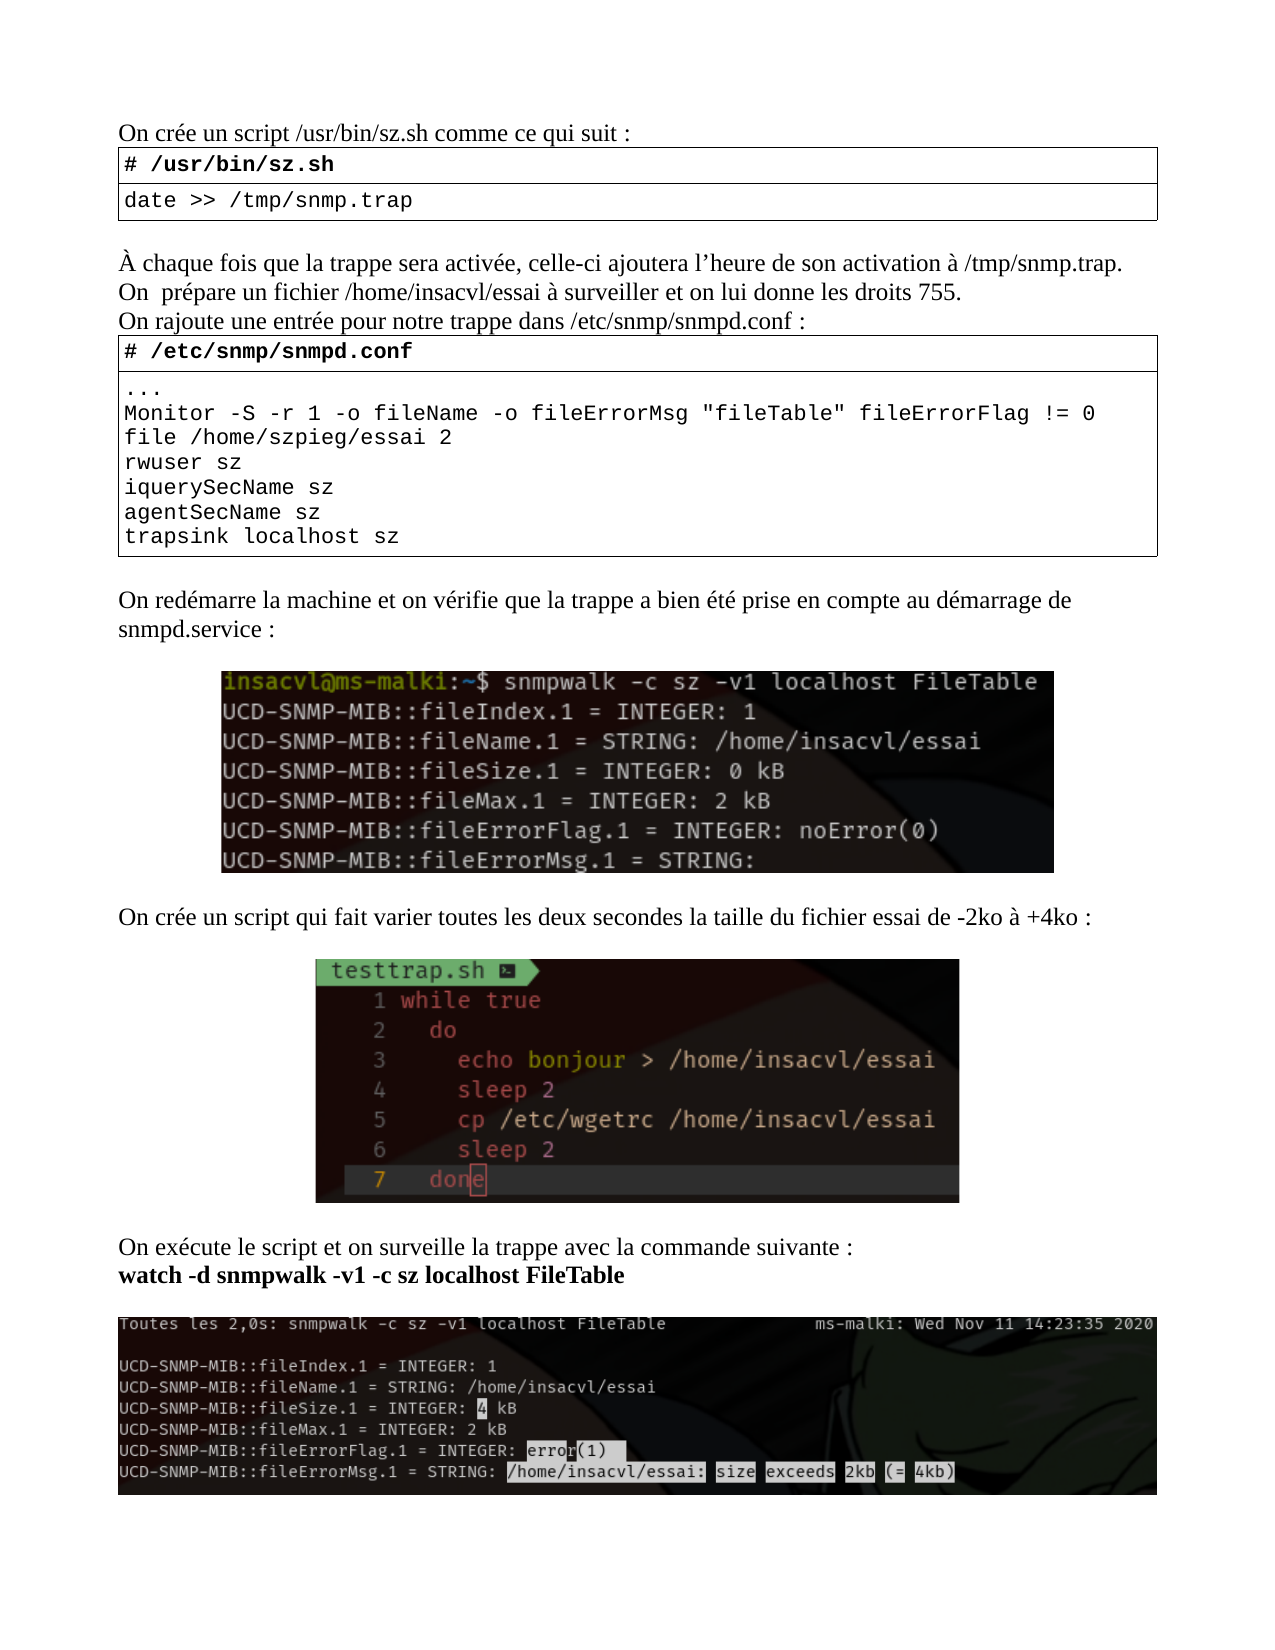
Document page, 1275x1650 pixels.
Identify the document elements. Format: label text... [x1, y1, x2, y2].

text watch -d snmpwalk -v1 -c sz localhost FileTable [118, 1260, 1157, 1289]
table_cell date >> /tmp/snmp.trap [119, 184, 1157, 219]
table_cell ... Monitor -S -r 1 -o fileName -o fileErrorMsg "fileTable" fileErrorFlag != 0 file /home/szpieg/essai 2 rwuser sz iquerySecName sz agentSecName sz trapsink localhost sz [119, 372, 1157, 556]
picture [315, 959, 960, 1203]
picture [118, 1317, 1157, 1495]
table_header # /usr/bin/sz.sh [119, 148, 1157, 183]
table_header # /etc/snmp/snmpd.conf [119, 336, 1157, 371]
text On crée un script qui fait varier toutes les deux secondes la taille du fichier essai de -2ko à +4ko : [118, 902, 1157, 930]
text On crée un script /usr/bin/sz.sh comme ce qui suit : [118, 118, 1157, 147]
text On exécute le script et on surveille la trappe avec la commande suivante : [118, 1232, 1157, 1260]
text On rajoute une entrée pour notre trappe dans /etc/snmp/snmpd.conf : [118, 306, 1157, 335]
text On redémarre la machine et on vérifie que la trappe a bien été prise en compte au démarrage de snmpd.service : [118, 585, 1157, 642]
text On prépare un fichier /home/insacvl/essai à surveiller et on lui donne les droits 755. [118, 277, 1157, 306]
text À chaque fois que la trappe sera activée, celle-ci ajoutera l’heure de son activation à /tmp/snmp.trap. [118, 248, 1157, 277]
picture [221, 671, 1054, 873]
